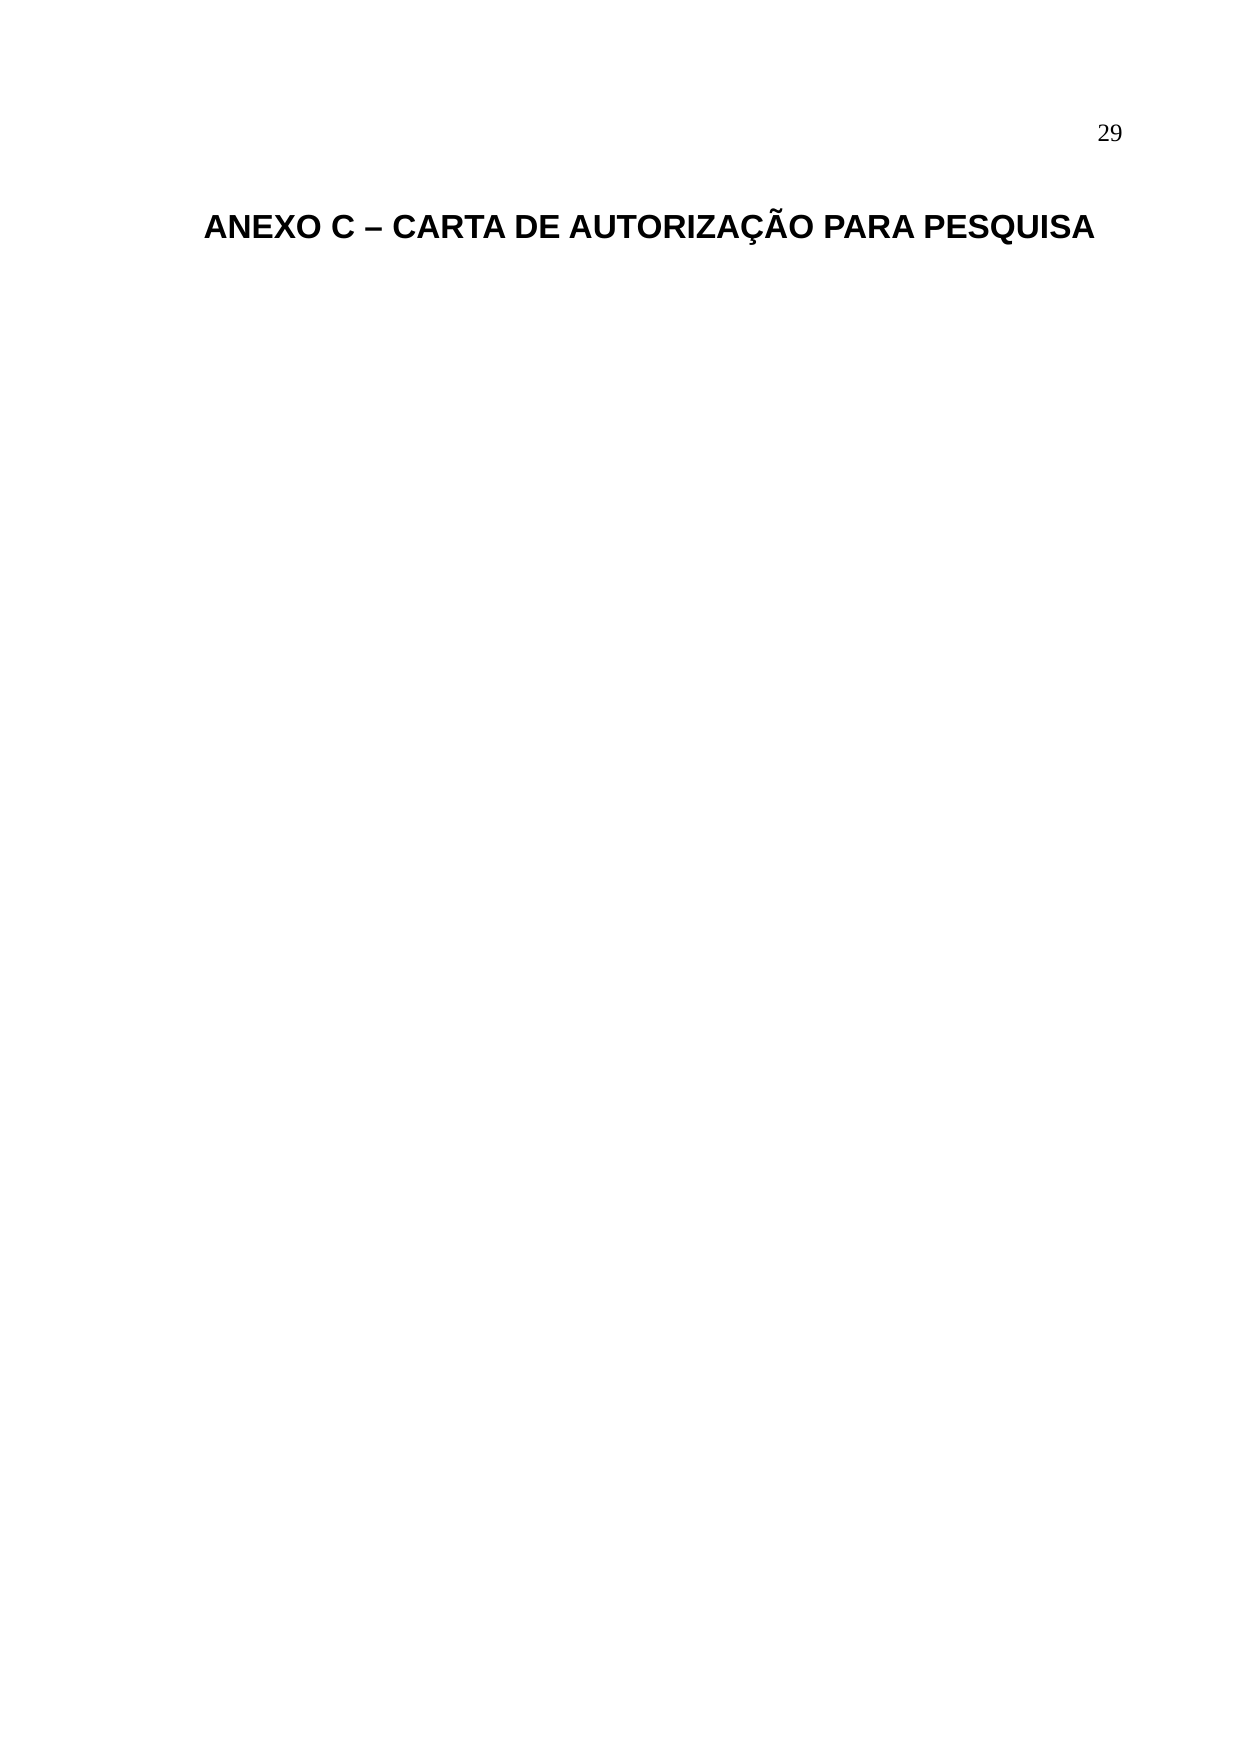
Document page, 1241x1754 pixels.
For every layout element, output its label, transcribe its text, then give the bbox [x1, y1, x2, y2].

subtitle ANEXO c – CARTA DE AUTORIZAÇÃO PARA PESQUISA [177, 207, 1122, 245]
